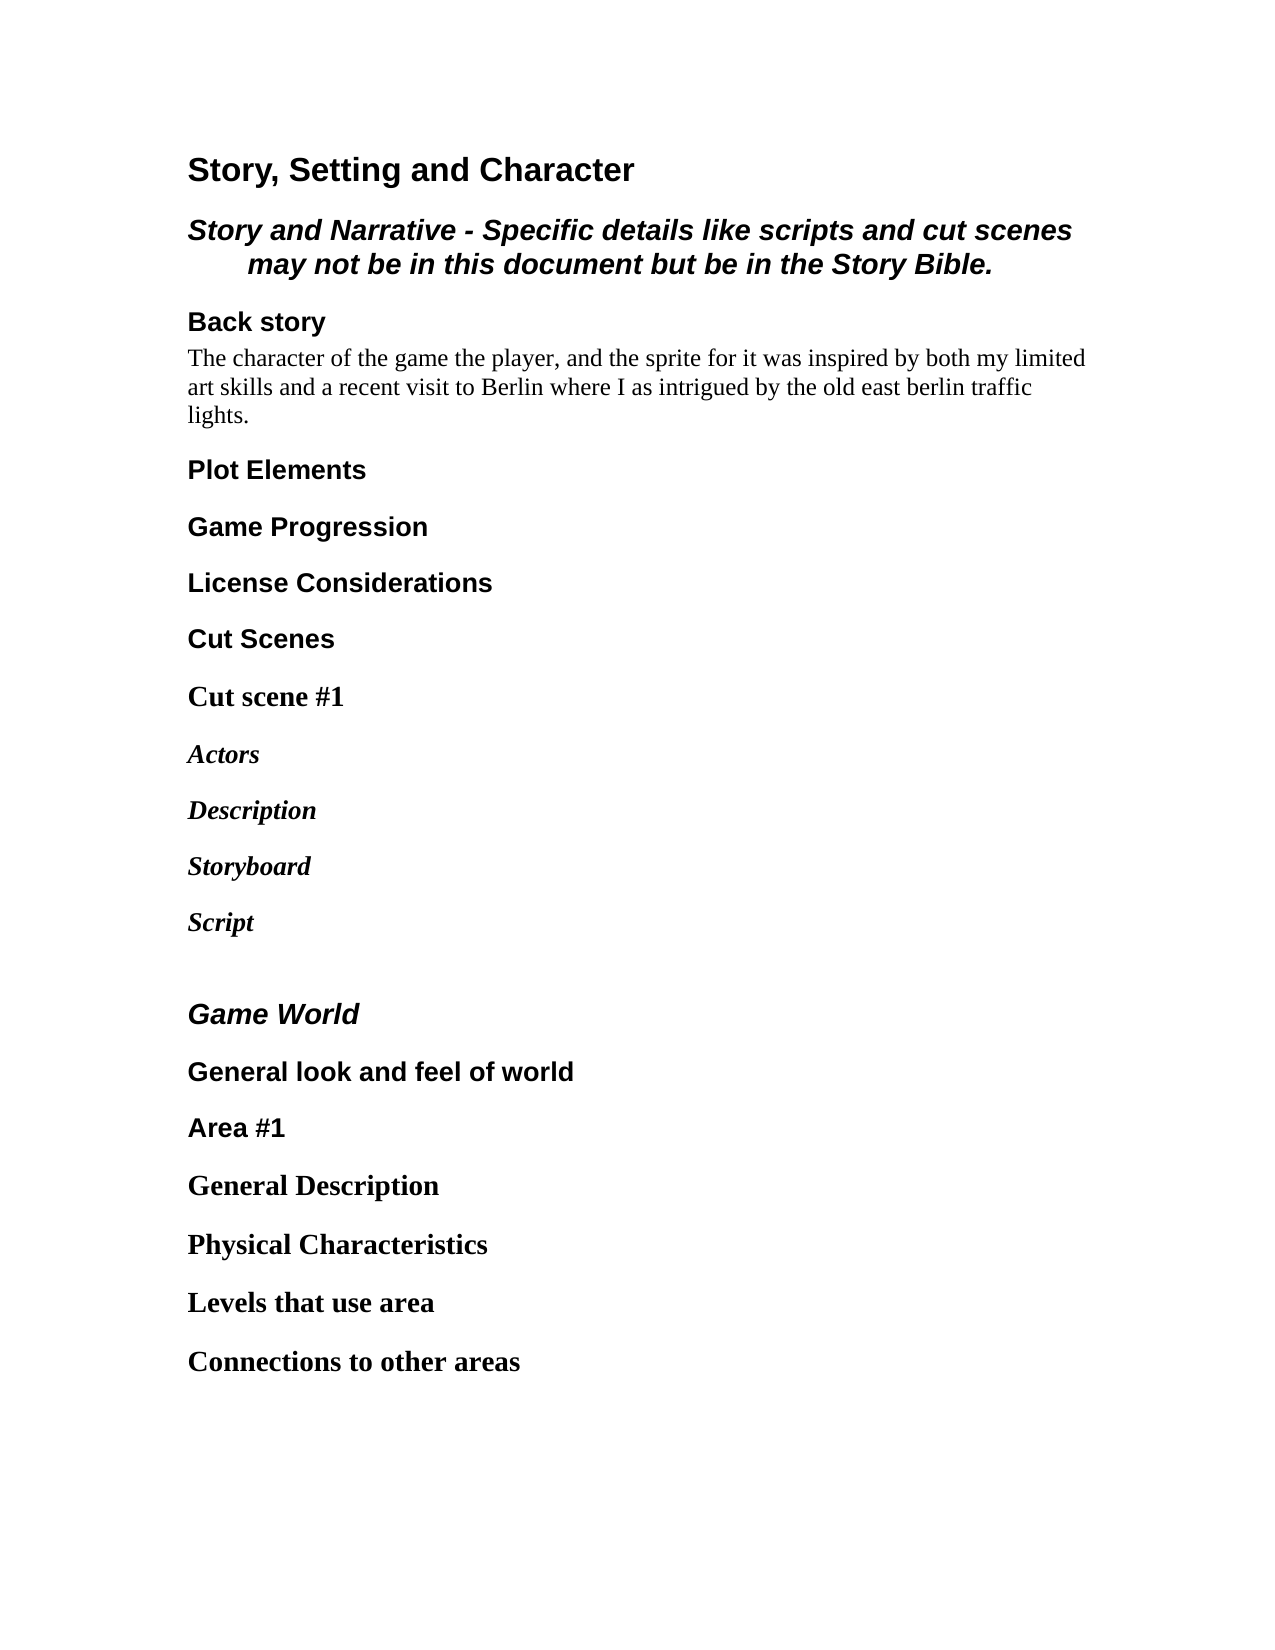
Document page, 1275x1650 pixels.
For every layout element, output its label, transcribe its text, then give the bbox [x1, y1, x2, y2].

subtitle Connections to other areas [187, 1344, 1087, 1378]
subtitle Physical Characteristics [187, 1227, 1087, 1261]
subtitle Story, Setting and Character [187, 150, 1087, 188]
subtitle Script [187, 906, 1087, 937]
text The character of the game the player, and the sprite for it was inspired by both my limited art skills and a recent visit to Berlin where I as intrigued by the old east berlin traffic lights. [187, 343, 1087, 429]
subtitle Storyboard [187, 850, 1087, 881]
subtitle General Description [187, 1168, 1087, 1202]
subtitle Levels that use area [187, 1286, 1087, 1319]
subtitle Game Progression [187, 511, 1087, 542]
subtitle Back story [187, 306, 1087, 337]
subtitle General look and feel of world [187, 1056, 1087, 1087]
subtitle Actors [187, 738, 1087, 769]
subtitle Story and Narrative - Specific details like scripts and cut scenes may not be in this document but be in the Story Bible. [187, 213, 1087, 281]
subtitle Description [187, 794, 1087, 825]
subtitle Cut scene #1 [187, 679, 1087, 713]
subtitle Cut Scenes [187, 623, 1087, 654]
subtitle Game World [187, 997, 1087, 1031]
subtitle Area #1 [187, 1112, 1087, 1143]
subtitle License Considerations [187, 567, 1087, 598]
subtitle Plot Elements [187, 454, 1087, 486]
